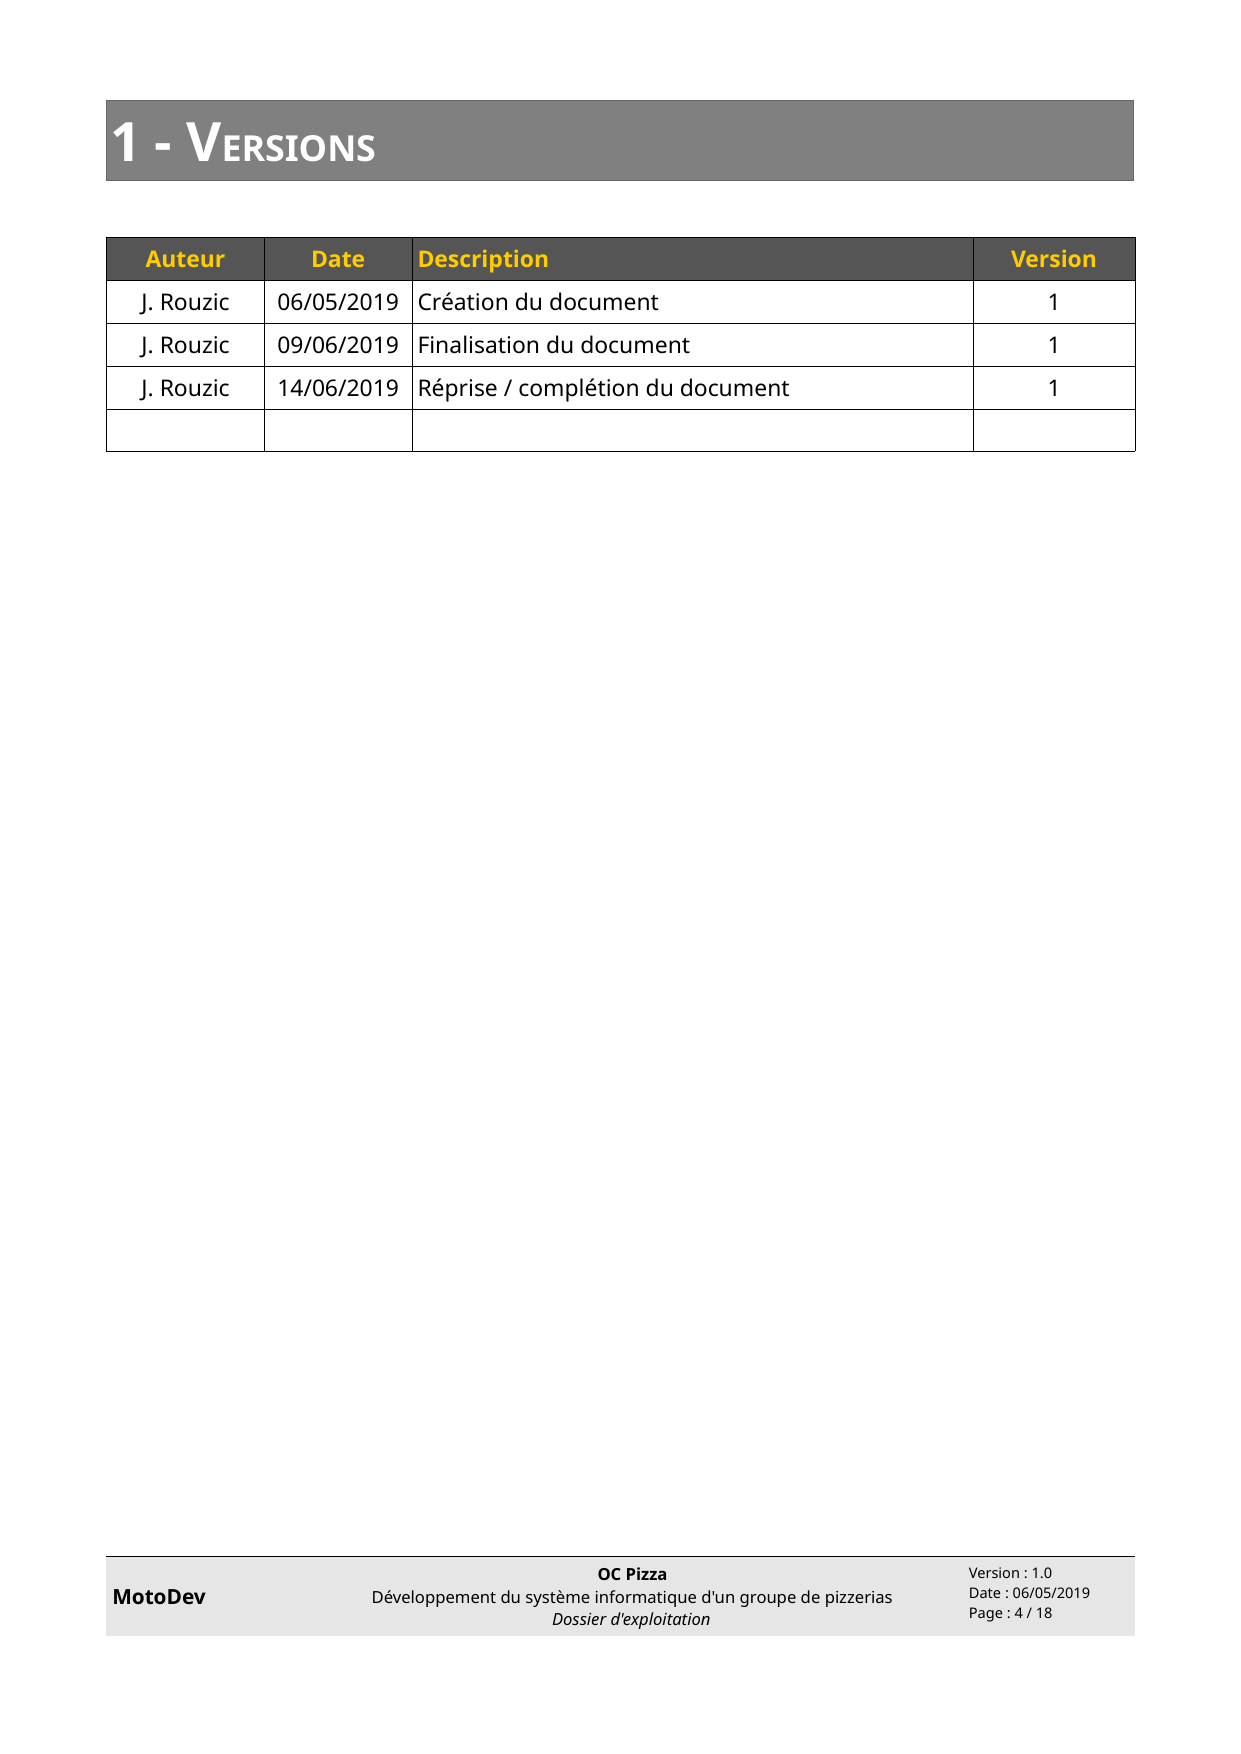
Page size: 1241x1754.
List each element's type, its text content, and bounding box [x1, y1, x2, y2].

table_cell 06/05/2019 [265, 281, 412, 323]
table_cell 1 [974, 281, 1135, 323]
table_cell Finalisation du document [413, 324, 973, 366]
table_header Auteur [107, 238, 264, 280]
table_cell 1 [974, 324, 1135, 366]
table_cell J. Rouzic [107, 367, 264, 408]
table_cell J. Rouzic [107, 281, 264, 323]
table_cell J. Rouzic [107, 324, 264, 366]
table_cell Réprise / complétion du document [413, 367, 973, 408]
subtitle Versions [107, 101, 1133, 180]
table_cell [413, 410, 973, 451]
table_header Version [974, 238, 1135, 280]
table_cell 1 [974, 367, 1135, 408]
table_header Description [413, 238, 973, 280]
table_cell 14/06/2019 [265, 367, 412, 408]
table_header Date [265, 238, 412, 280]
table_cell [265, 410, 412, 451]
table_cell [107, 410, 264, 451]
table_cell [974, 410, 1135, 451]
table_cell 09/06/2019 [265, 324, 412, 366]
table_cell Création du document [413, 281, 973, 323]
